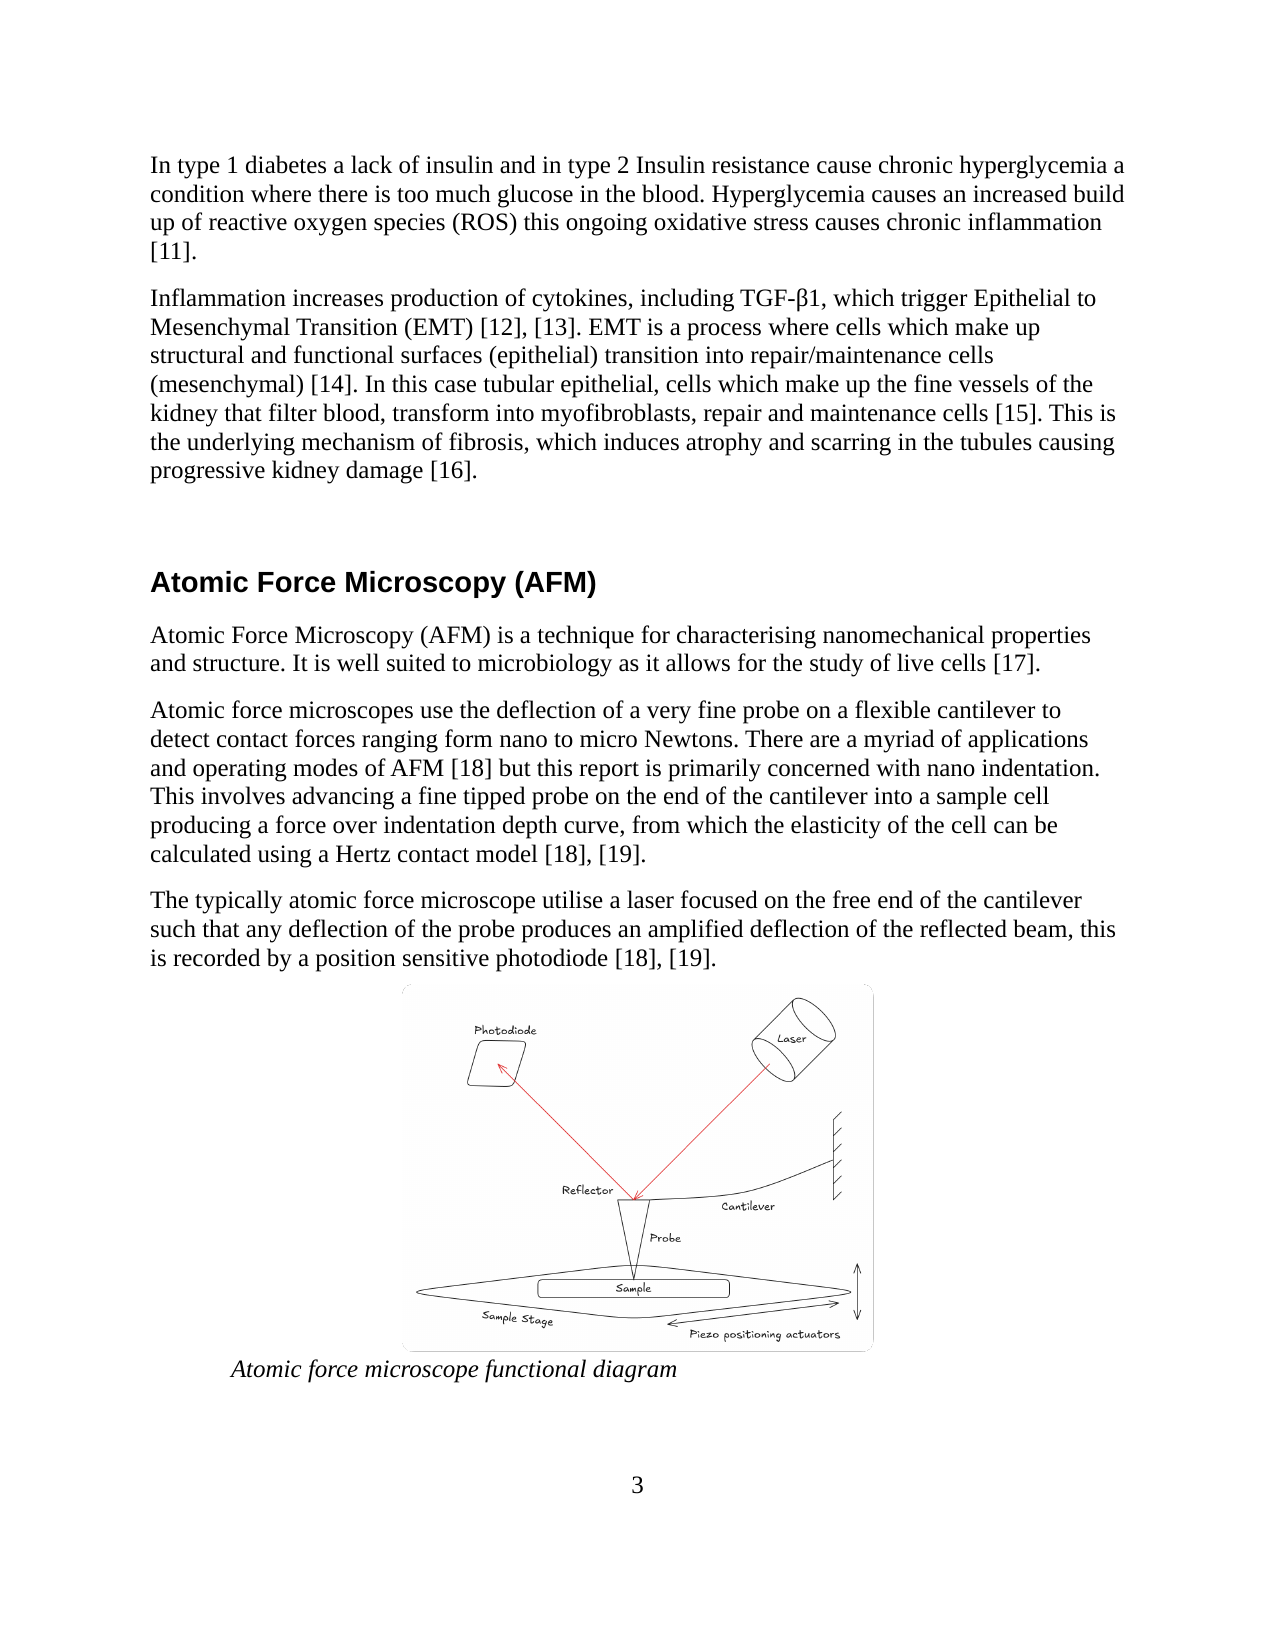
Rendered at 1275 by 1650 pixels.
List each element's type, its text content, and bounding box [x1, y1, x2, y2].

text Atomic force microscope functional diagram [225, 996, 1125, 1383]
text In type 1 diabetes a lack of insulin and in type 2 Insulin resistance cause chronic hyperglycemia a condition where there is too much glucose in the blood. Hyperglycemia causes an increased build up of reactive oxygen species (ROS) this ongoing oxidative stress causes chronic inflammation [11]. [150, 150, 1125, 265]
subtitle Atomic Force Microscopy (AFM) [150, 565, 1125, 598]
text Atomic force microscopes use the deflection of a very fine probe on a flexible cantilever to detect contact forces ranging form nano to micro Newtons. There are a myriad of applications and operating modes of AFM [18] but this report is primarily concerned with nano indentation. This involves advancing a fine tipped probe on the end of the cantilever into a sample cell producing a force over indentation depth curve, from which the elasticity of the cell can be calculated using a Hertz contact model [18], [19]. [150, 695, 1125, 868]
text Atomic Force Microscopy (AFM) is a technique for characterising nanomechanical properties and structure. It is well suited to microbiology as it allows for the study of live cells [17]. [150, 620, 1125, 677]
picture [398, 980, 877, 1355]
text The typically atomic force microscope utilise a laser focused on the free end of the cantilever such that any deflection of the probe produces an amplified deflection of the reflected beam, this is recorded by a position sensitive photodiode [18], [19]. [150, 886, 1125, 972]
text Inflammation increases production of cytokines, including TGF-β1, which trigger Epithelial to Mesenchymal Transition (EMT) [12], [13]. EMT is a process where cells which make up structural and functional surfaces (epithelial) transition into repair/maintenance cells (mesenchymal) [14]. In this case tubular epithelial, cells which make up the fine vessels of the kidney that filter blood, transform into myofibroblasts, repair and maintenance cells [15]. This is the underlying mechanism of fibrosis, which induces atrophy and scarring in the tubules causing progressive kidney damage [16]. [150, 283, 1125, 484]
